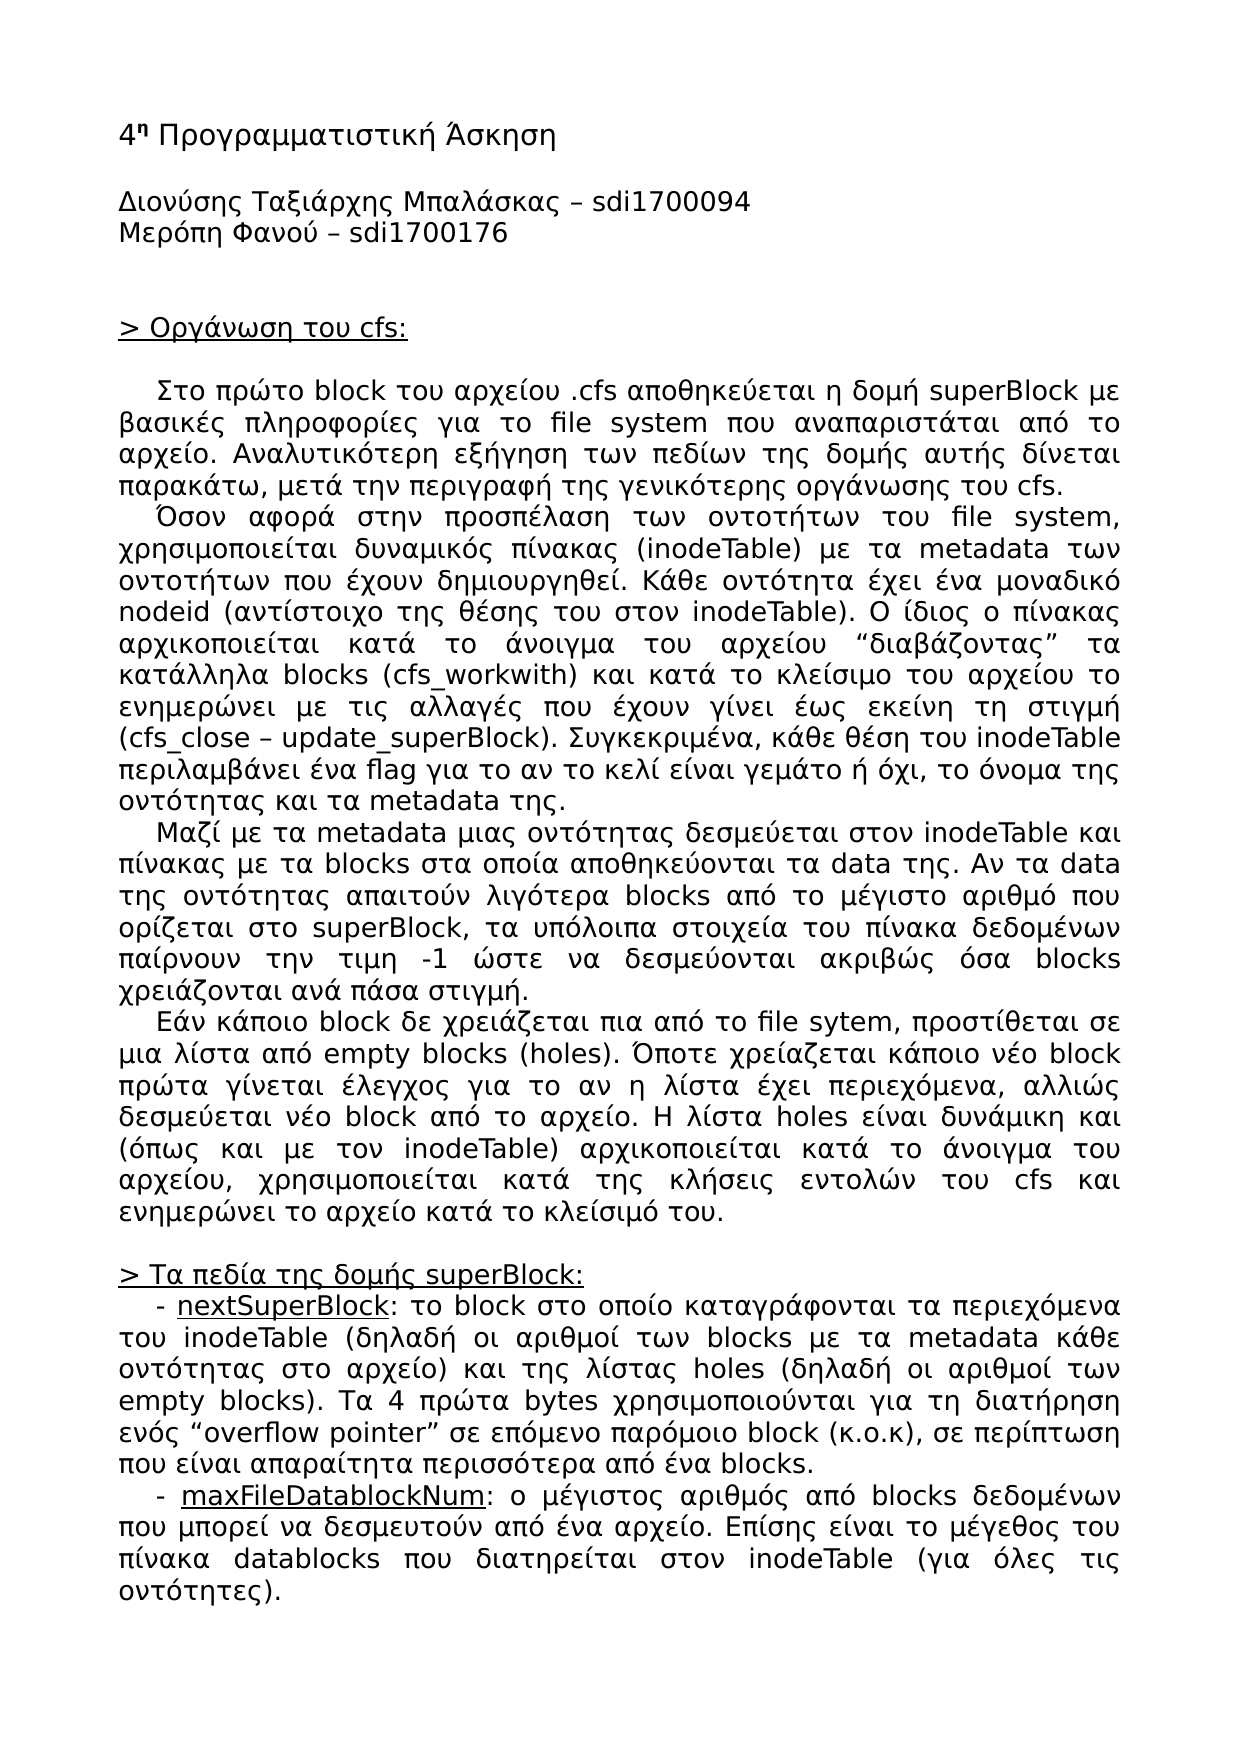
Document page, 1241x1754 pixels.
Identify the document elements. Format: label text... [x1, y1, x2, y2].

text Στο πρώτο block του αρχείου .cfs αποθηκεύεται η δομή superBlock με βασικές πληροφορίες για το file system που αναπαριστάται από το αρχείο. Αναλυτικότερη εξήγηση των πεδίων της δομής αυτής δίνεται παρακάτω, μετά την περιγραφή της γενικότερης οργάνωσης του cfs. [118, 375, 1122, 502]
text - nextSuperBlock: το block στο οποίο καταγράφονται τα περιεχόμενα του inodeTable (δηλαδή οι αριθμοί των blocks με τα metadata κάθε οντότητας στο αρχείο) και της λίστας holes (δηλαδή οι αριθμοί των empty blocks). Τα 4 πρώτα bytes χρησιμοποιούνται για τη διατήρηση ενός “overflow pointer” σε επόμενο παρόμοιο block (κ.ο.κ), σε περίπτωση που είναι απαραίτητα περισσότερα από ένα blocks. [118, 1291, 1122, 1480]
text Όσον αφορά στην προσπέλαση των οντοτήτων του file system, χρησιμοποιείται δυναμικός πίνακας (inodeTable) με τα metadata των οντοτήτων που έχουν δημιουργηθεί. Κάθε οντότητα έχει ένα μοναδικό nodeid (αντίστοιχο της θέσης του στον inodeTable). Ο ίδιος ο πίνακας αρχικοποιείται κατά το άνοιγμα του αρχείου “διαβάζοντας” τα κατάλληλα blocks (cfs_workwith) και κατά το κλείσιμο του αρχείου το ενημερώνει με τις αλλαγές που έχουν γίνει έως εκείνη τη στιγμή (cfs_close – update_superBlock). Συγκεκριμένα, κάθε θέση του inodeTable περιλαμβάνει ένα flag για το αν το κελί είναι γεμάτο ή όχι, το όνομα της οντότητας και τα metadata της. [118, 502, 1122, 817]
text > Τα πεδία της δομής superBlock: [118, 1259, 1122, 1291]
text Μερόπη Φανού – sdi1700176 [118, 218, 1122, 249]
text 4η Προγραμματιστική Άσκηση [118, 118, 1122, 152]
text Διονύσης Ταξιάρχης Μπαλάσκας – sdi1700094 [118, 186, 1122, 218]
text - maxFileDatablockNum: ο μέγιστος αριθμός από blocks δεδομένων που μπορεί να δεσμευτούν από ένα αρχείο. Επίσης είναι το μέγεθος του πίνακα datablocks που διατηρείται στον inodeTable (για όλες τις οντότητες). [118, 1480, 1122, 1606]
text Μαζί με τα metadata μιας οντότητας δεσμεύεται στον inodeTable και πίνακας με τα blocks στα οποία αποθηκεύονται τα data της. Αν τα data της οντότητας απαιτούν λιγότερα blocks από το μέγιστο αριθμό που ορίζεται στο superBlock, τα υπόλοιπα στοιχεία του πίνακα δεδομένων παίρνουν την τιμη -1 ώστε να δεσμεύονται ακριβώς όσα blocks χρειάζονται ανά πάσα στιγμή. [118, 817, 1122, 1007]
text > Οργάνωση του cfs: [118, 312, 1122, 344]
text Εάν κάποιο block δε χρειάζεται πια από το file sytem, προστίθεται σε μια λίστα από empty blocks (holes). Όποτε χρείαζεται κάποιο νέο block πρώτα γίνεται έλεγχος για το αν η λίστα έχει περιεχόμενα, αλλιώς δεσμεύεται νέο block από το αρχείο. Η λίστα holes είναι δυνάμικη και (όπως και με τον inodeTable) αρχικοποιείται κατά το άνοιγμα του αρχείου, χρησιμοποιείται κατά της κλήσεις εντολών του cfs και ενημερώνει το αρχείο κατά το κλείσιμό του. [118, 1007, 1122, 1228]
